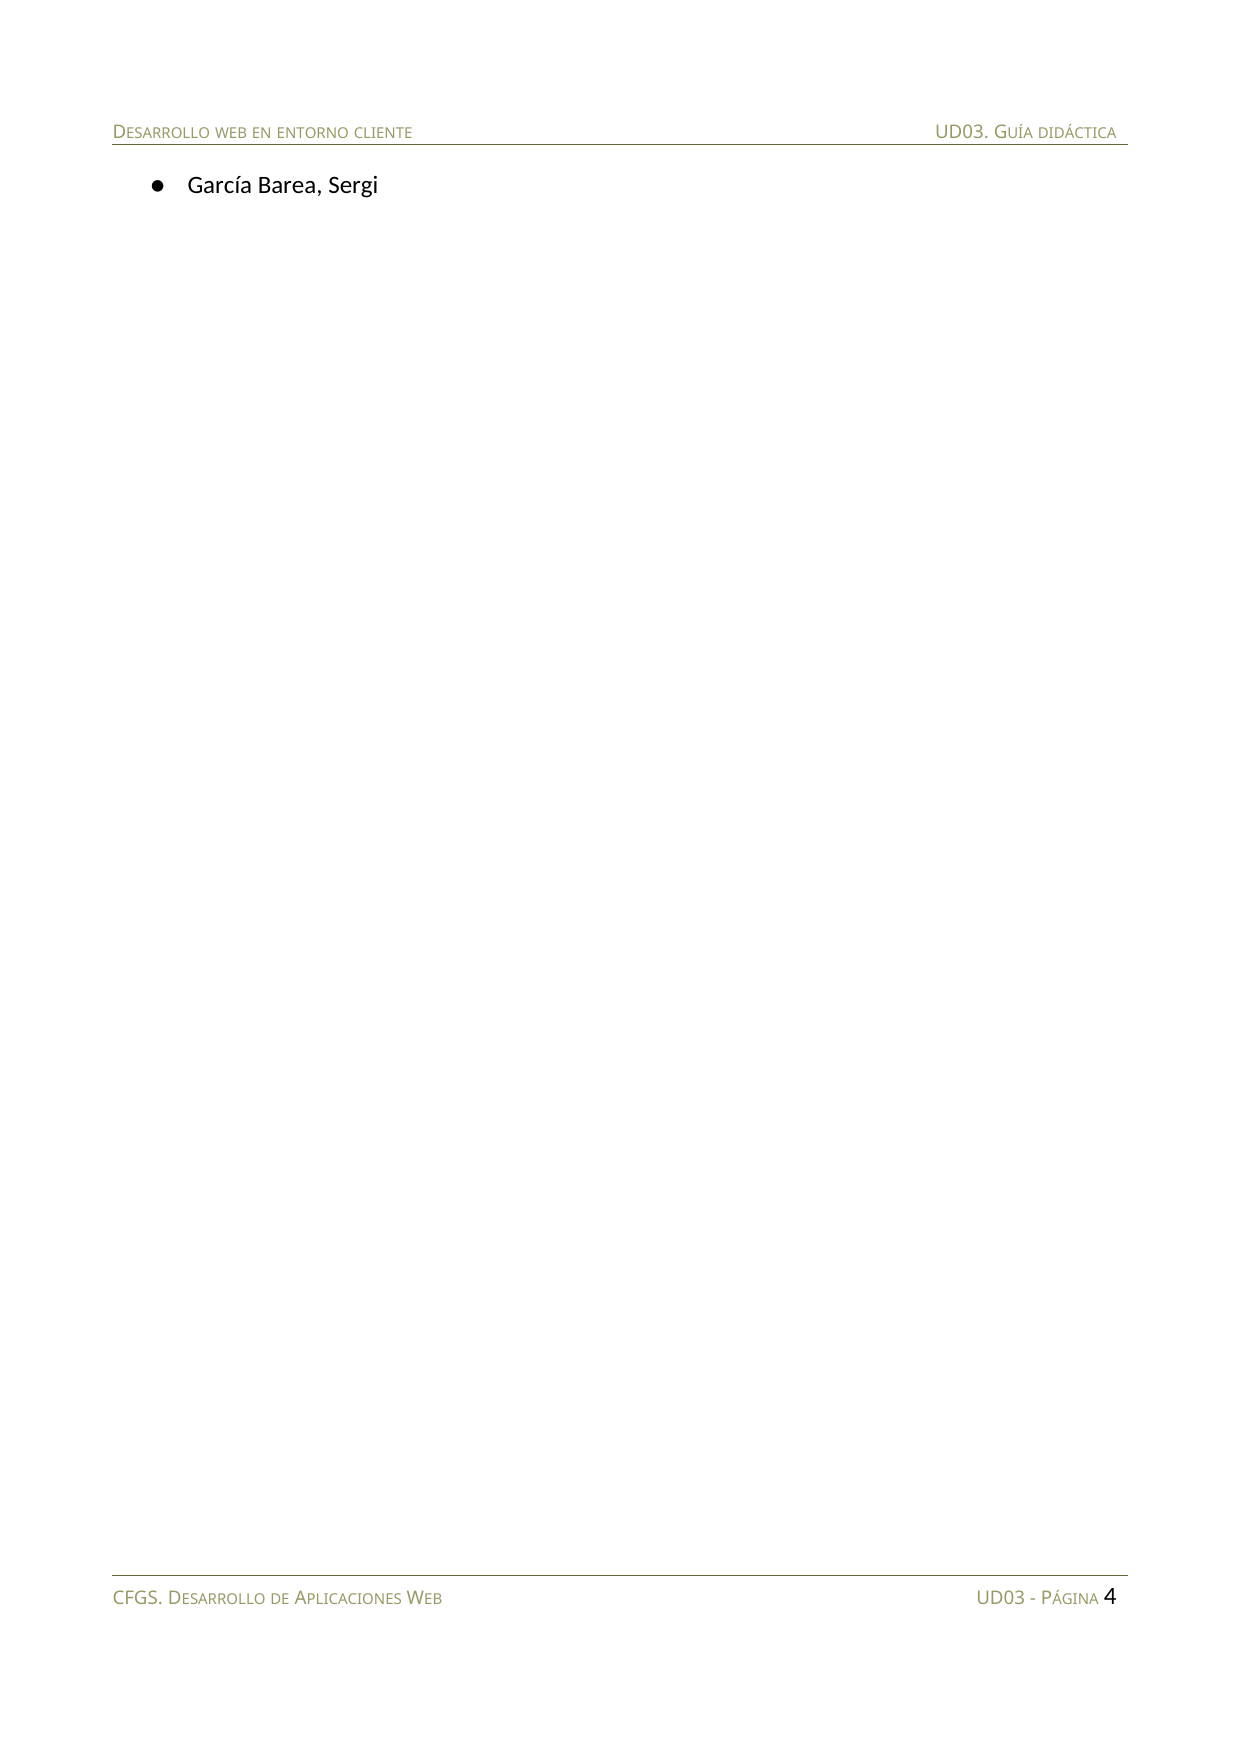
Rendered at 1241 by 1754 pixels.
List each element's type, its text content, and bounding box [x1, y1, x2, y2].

list García Barea, Sergi [150, 169, 1128, 199]
